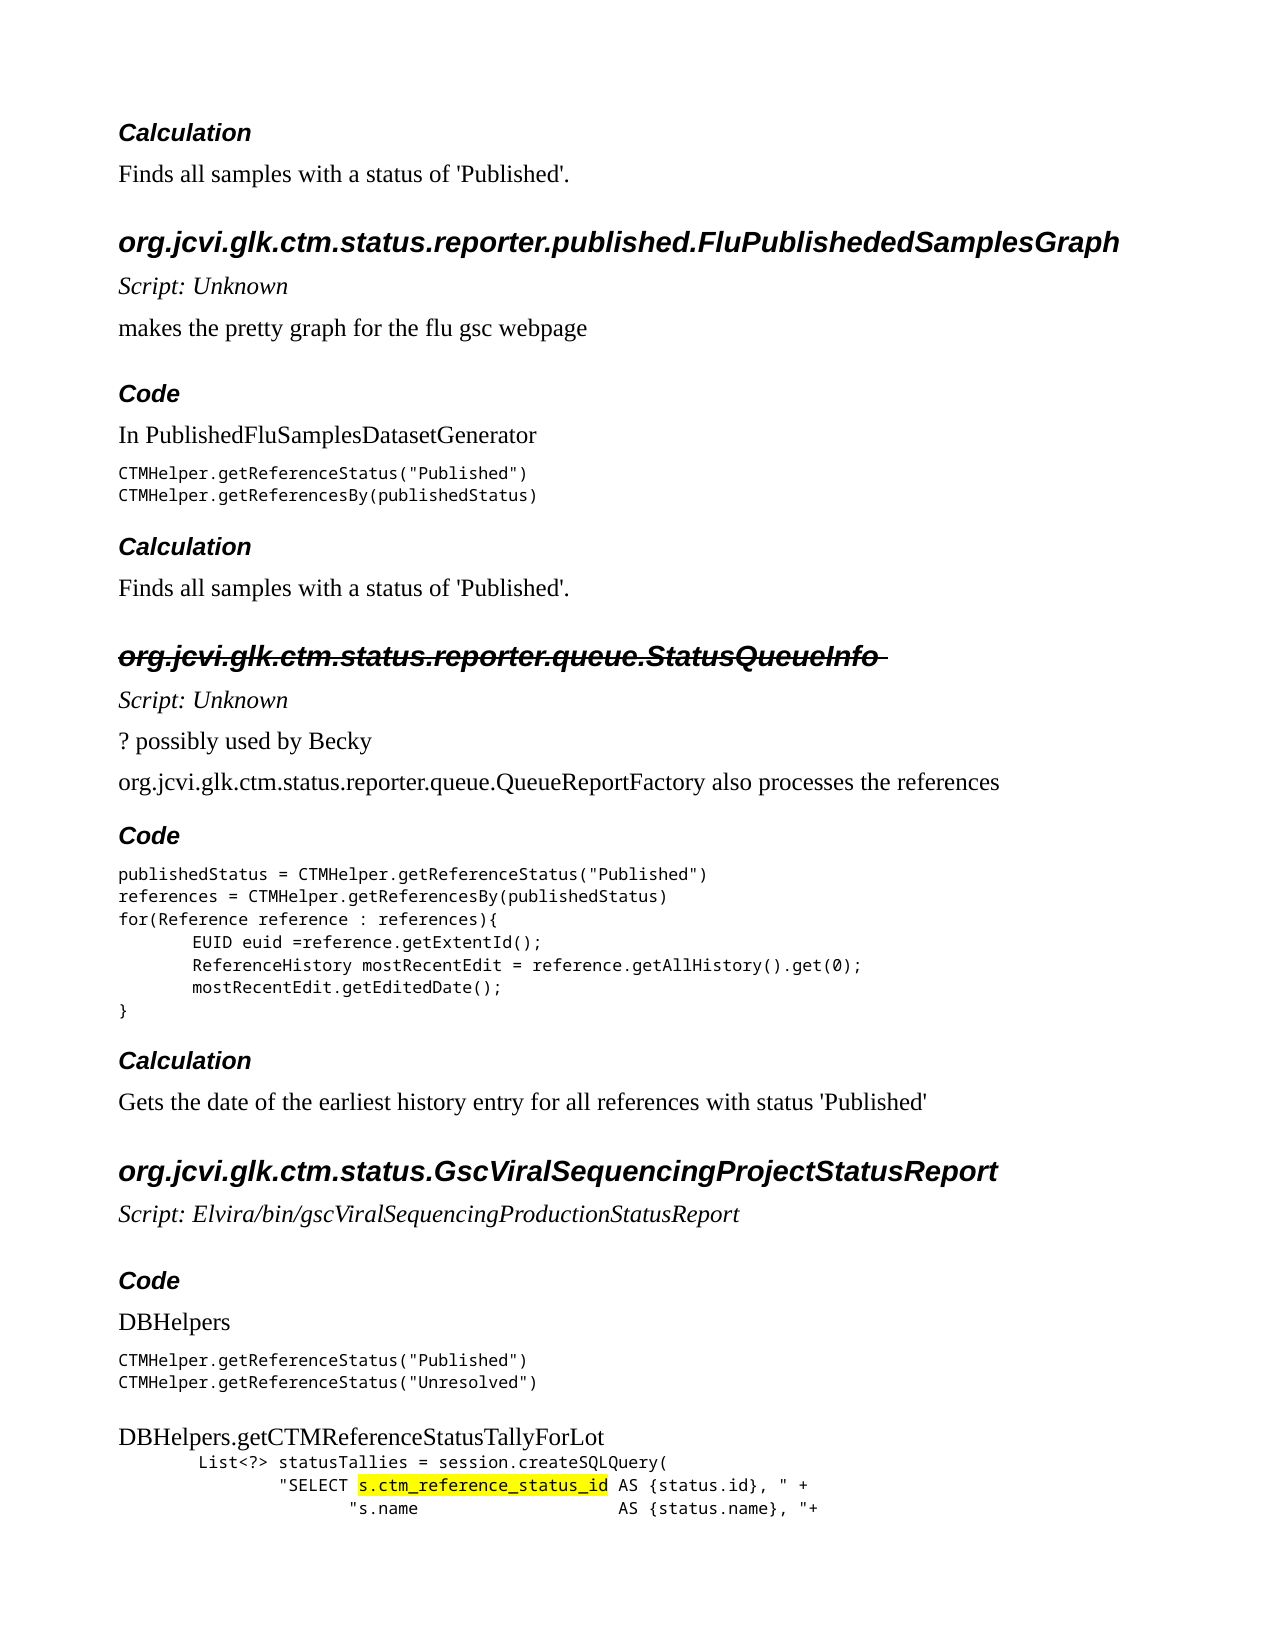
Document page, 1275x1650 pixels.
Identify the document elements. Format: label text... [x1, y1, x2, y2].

text CTMHelper.getReferenceStatus("Published") [118, 461, 1157, 484]
subtitle org.jcvi.glk.ctm.status.reporter.published.FluPublishededSamplesGraph [118, 225, 1157, 259]
subtitle Code [118, 821, 1157, 850]
text references = CTMHelper.getReferencesBy(publishedStatus) [118, 885, 1157, 908]
text Script: Elvira/bin/gscViralSequencingProductionStatusReport [118, 1199, 1157, 1228]
subtitle Calculation [118, 532, 1157, 560]
text publishedStatus = CTMHelper.getReferenceStatus("Published") [118, 862, 1157, 885]
text Finds all samples with a status of 'Published'. [118, 573, 1157, 601]
text mostRecentEdit.getEditedDate(); [118, 976, 1157, 998]
text for(Reference reference : references){ [118, 908, 1157, 930]
text In PublishedFluSamplesDatasetGenerator [118, 420, 1157, 449]
text } [118, 998, 1157, 1021]
text ? possibly used by Becky [118, 726, 1157, 755]
text "s.name AS {status.name}, "+ [118, 1496, 1157, 1519]
subtitle org.jcvi.glk.ctm.status.GscViralSequencingProjectStatusReport [118, 1153, 1157, 1187]
text DBHelpers [118, 1307, 1157, 1336]
text ReferenceHistory mostRecentEdit = reference.getAllHistory().get(0); [118, 953, 1157, 976]
subtitle Calculation [118, 118, 1157, 147]
text org.jcvi.glk.ctm.status.reporter.queue.QueueReportFactory also processes the references [118, 767, 1157, 796]
text Gets the date of the earliest history entry for all references with status 'Published' [118, 1087, 1157, 1116]
text EUID euid =reference.getExtentId(); [118, 930, 1157, 953]
subtitle Code [118, 379, 1157, 407]
text CTMHelper.getReferencesBy(publishedStatus) [118, 484, 1157, 507]
subtitle Calculation [118, 1046, 1157, 1075]
text Script: Unknown [118, 271, 1157, 300]
text CTMHelper.getReferenceStatus("Published") [118, 1348, 1157, 1371]
text Finds all samples with a status of 'Published'. [118, 159, 1157, 188]
subtitle org.jcvi.glk.ctm.status.reporter.queue.StatusQueueInfo [118, 639, 1157, 672]
text List<?> statusTallies = session.createSQLQuery( [118, 1451, 1157, 1474]
text Script: Unknown [118, 685, 1157, 714]
subtitle Code [118, 1266, 1157, 1294]
text DBHelpers.getCTMReferenceStatusTallyForLot [118, 1422, 1157, 1451]
text makes the pretty graph for the flu gsc webpage [118, 313, 1157, 341]
text "SELECT s.ctm_reference_status_id AS {status.id}, " + [118, 1474, 1157, 1496]
text CTMHelper.getReferenceStatus("Unresolved") [118, 1371, 1157, 1393]
